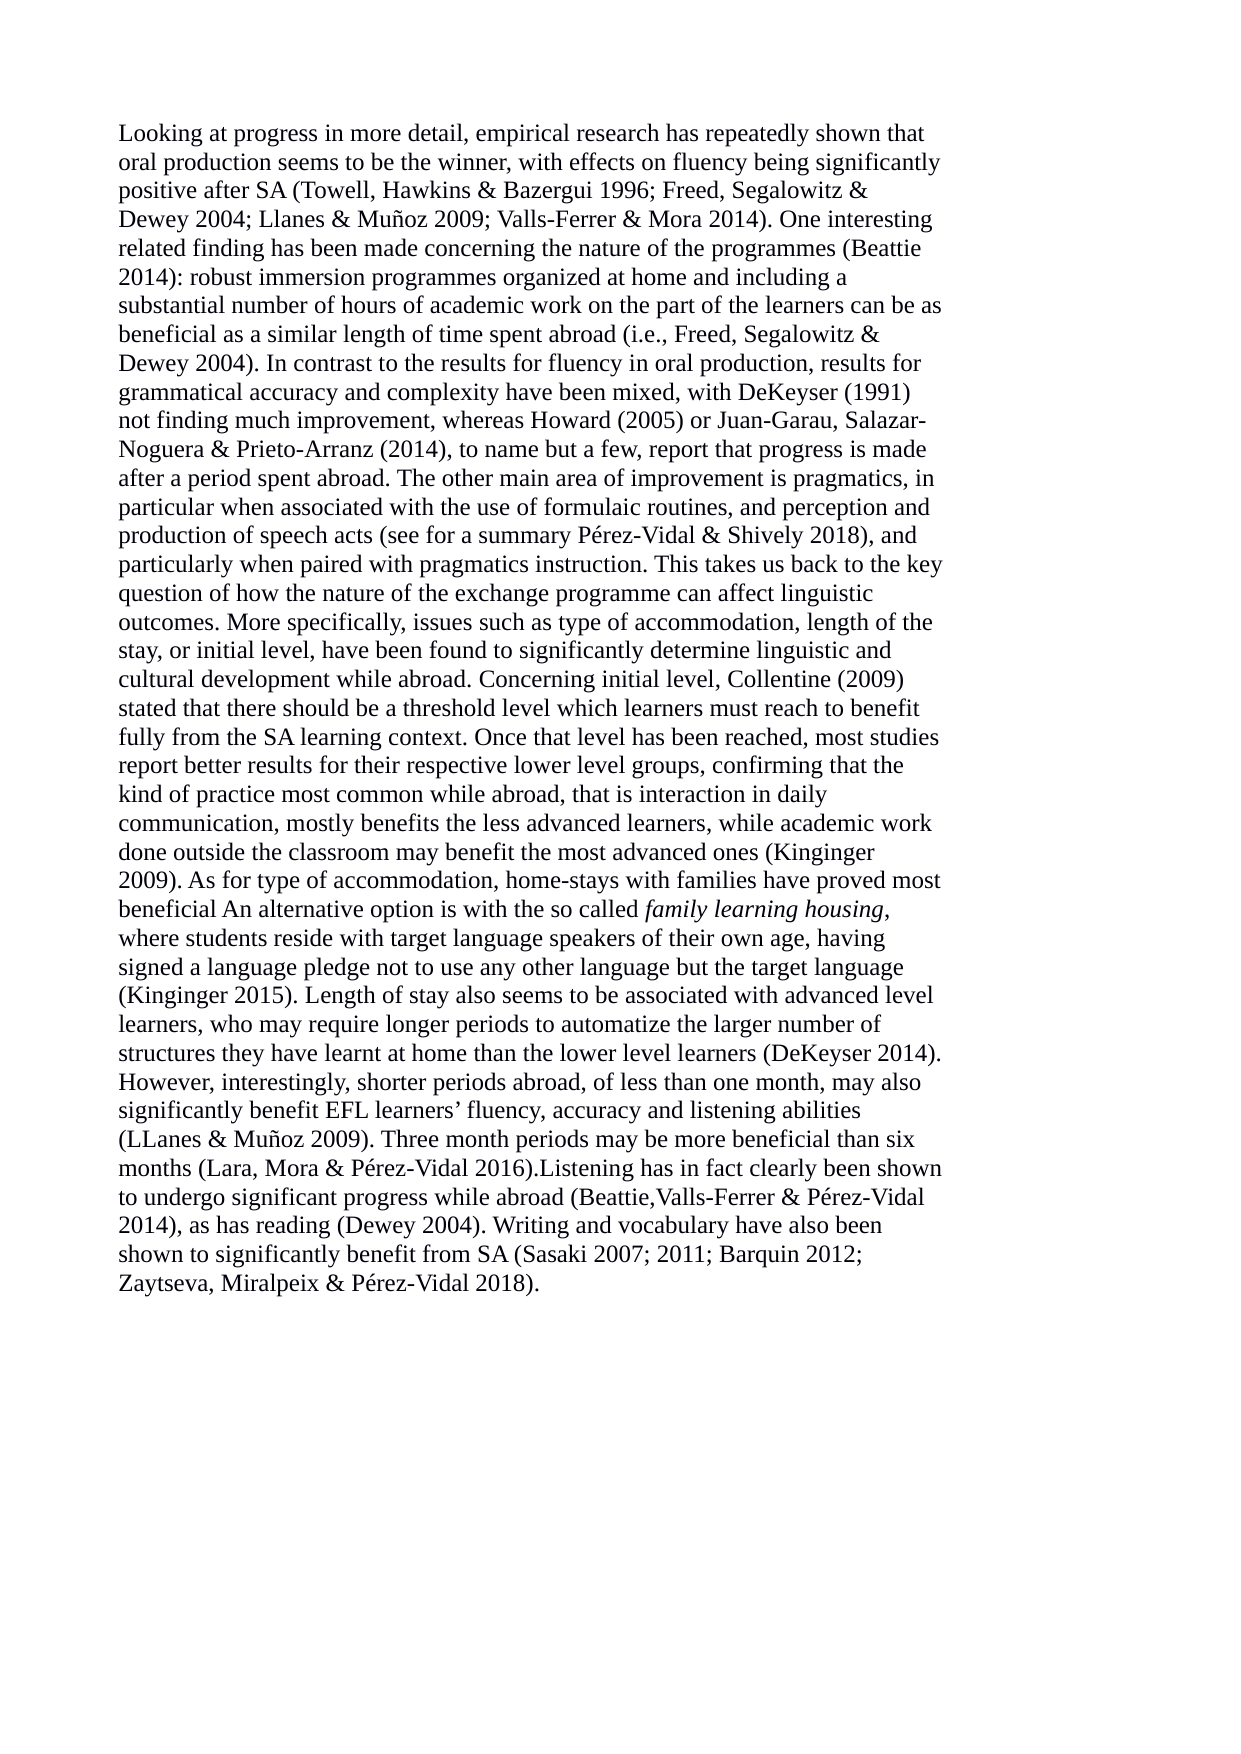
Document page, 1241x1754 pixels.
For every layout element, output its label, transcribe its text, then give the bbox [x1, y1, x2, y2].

text Looking at progress in more detail, empirical research has repeatedly shown that oral production seems to be the winner, with effects on fluency being significantly positive after SA (Towell, Hawkins & Bazergui 1996; Freed, Segalowitz & Dewey 2004; Llanes & Muñoz 2009; Valls-Ferrer & Mora 2014). One interesting related finding has been made concerning the nature of the programmes (Beattie 2014): robust immersion programmes organized at home and including a substantial number of hours of academic work on the part of the learners can be as beneficial as a similar length of time spent abroad (i.e., Freed, Segalowitz & Dewey 2004). In contrast to the results for fluency in oral production, results for grammatical accuracy and complexity have been mixed, with DeKeyser (1991) not finding much improvement, whereas Howard (2005) or Juan-Garau, Salazar-Noguera & Prieto-Arranz (2014), to name but a few, report that progress is made after a period spent abroad. The other main area of improvement is pragmatics, in particular when associated with the use of formulaic routines, and perception and production of speech acts (see for a summary Pérez-Vidal & Shively 2018), and particularly when paired with pragmatics instruction. This takes us back to the key question of how the nature of the exchange programme can affect linguistic outcomes. More specifically, issues such as type of accommodation, length of the stay, or initial level, have been found to significantly determine linguistic and cultural development while abroad. Concerning initial level, Collentine (2009) stated that there should be a threshold level which learners must reach to benefit fully from the SA learning context. Once that level has been reached, most studies report better results for their respective lower level groups, confirming that the kind of practice most common while abroad, that is interaction in daily communication, mostly benefits the less advanced learners, while academic work done outside the classroom may benefit the most advanced ones (Kinginger 2009). As for type of accommodation, home-stays with families have proved most beneficial An alternative option is with the so called family learning housing, where students reside with target language speakers of their own age, having signed a language pledge not to use any other language but the target language (Kinginger 2015). Length of stay also seems to be associated with advanced level learners, who may require longer periods to automatize the larger number of structures they have learnt at home than the lower level learners (DeKeyser 2014). However, interestingly, shorter periods abroad, of less than one month, may also significantly benefit EFL learners’ fluency, accuracy and listening abilities (LLanes & Muñoz 2009). Three month periods may be more beneficial than six months (Lara, Mora & Pérez-Vidal 2016).Listening has in fact clearly been shown to undergo significant progress while abroad (Beattie,Valls-Ferrer & Pérez-Vidal 2014), as has reading (Dewey 2004). Writing and vocabulary have also been shown to significantly benefit from SA (Sasaki 2007; 2011; Barquin 2012; Zaytseva, Miralpeix & Pérez-Vidal 2018). [118, 118, 945, 1297]
